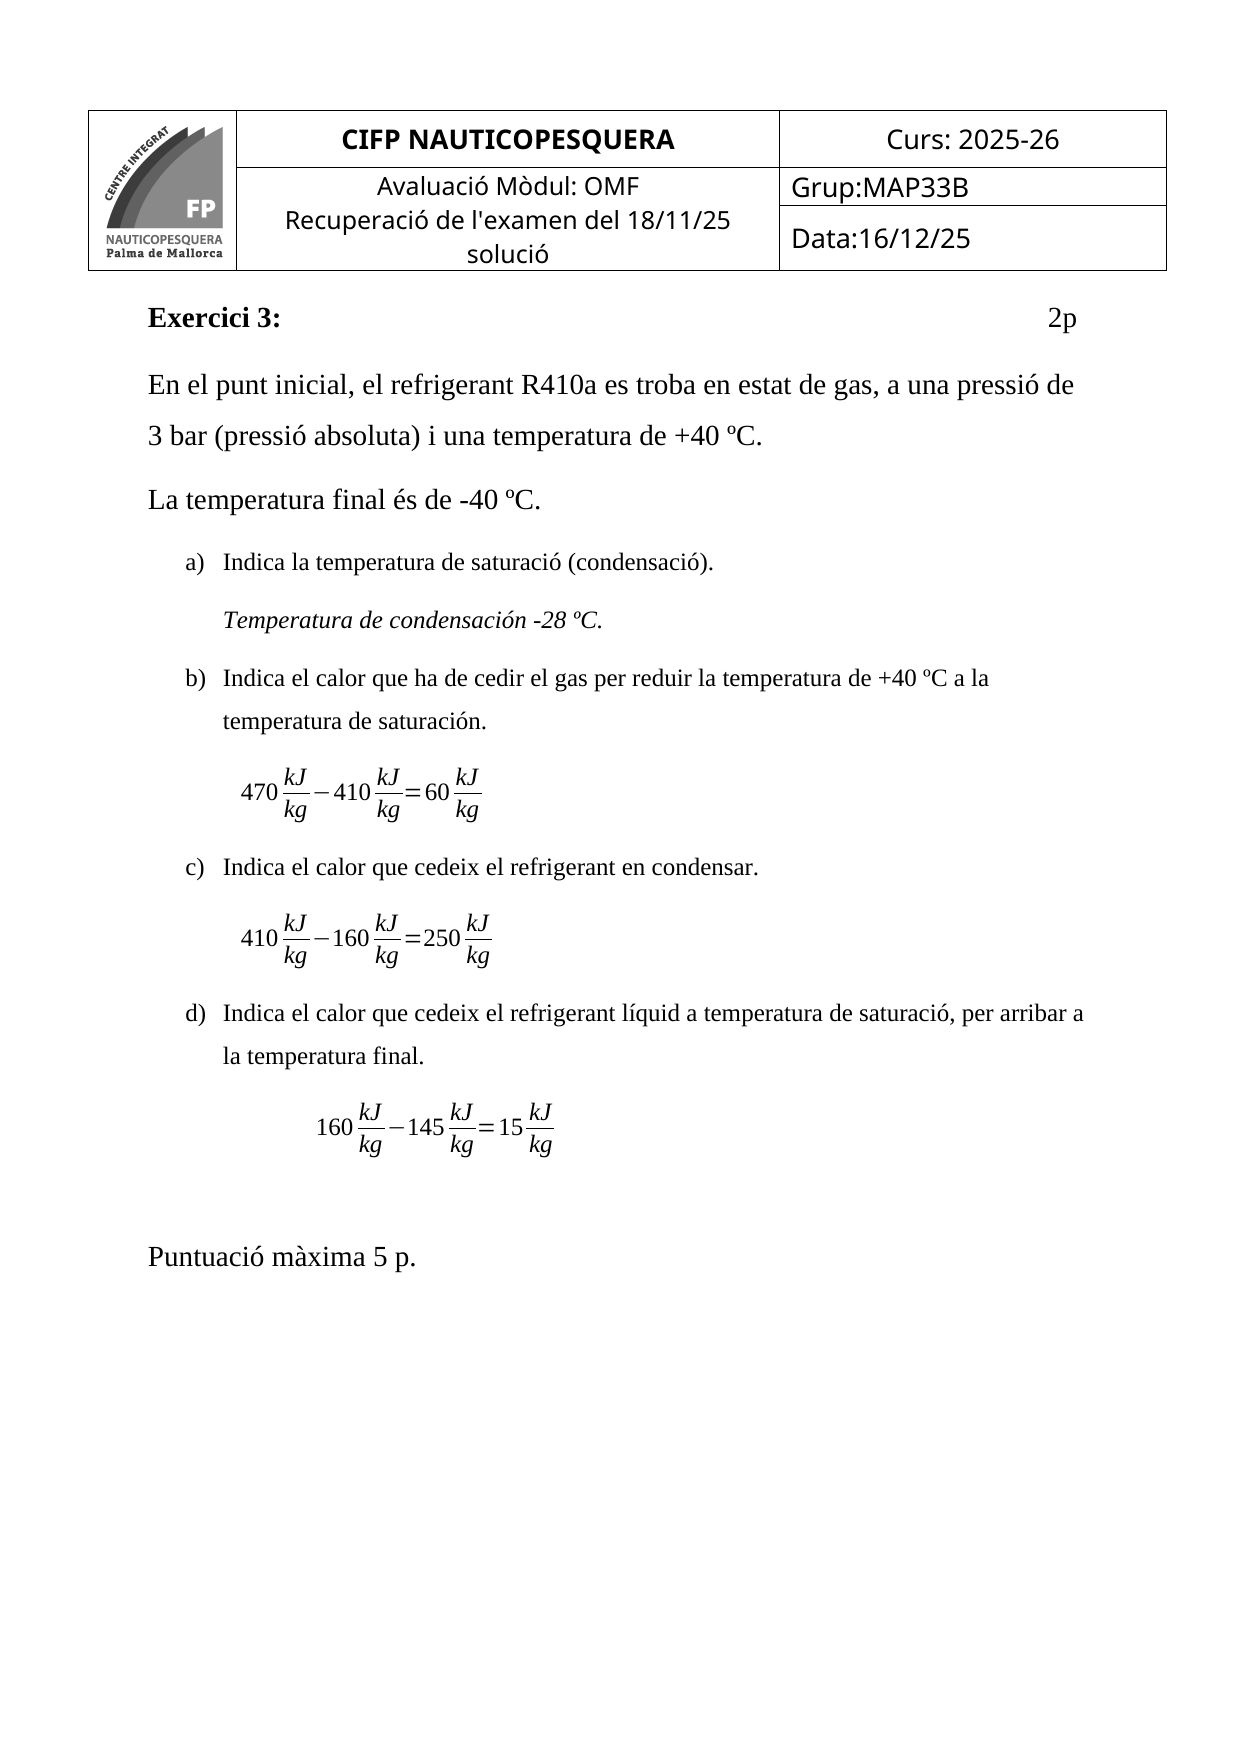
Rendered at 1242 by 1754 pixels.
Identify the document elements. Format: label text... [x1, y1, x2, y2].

list Temperatura de condensación -28 ºC. [185, 605, 1094, 634]
text En el punt inicial, el refrigerant R410a es troba en estat de gas, a una pressió de 3 bar (pressió absoluta) i una temperatura de +40 ºC. [148, 367, 1094, 451]
text Exercici 3: 2p [148, 300, 1094, 334]
text Puntuació màxima 5 p. [148, 1239, 1094, 1273]
picture [100, 116, 229, 265]
list Indica el calor que ha de cedir el gas per reduir la temperatura de +40 ºC a la temperatura de saturación. [185, 663, 1094, 735]
text La temperatura final és de -40 ºC. [148, 482, 1094, 516]
list Indica el calor que cedeix el refrigerant líquid a temperatura de saturació, per arribar a la temperatura final. [185, 998, 1094, 1069]
list Indica la temperatura de saturació (condensació). [185, 547, 1094, 576]
list Indica el calor que cedeix el refrigerant en condensar. [185, 852, 1094, 881]
